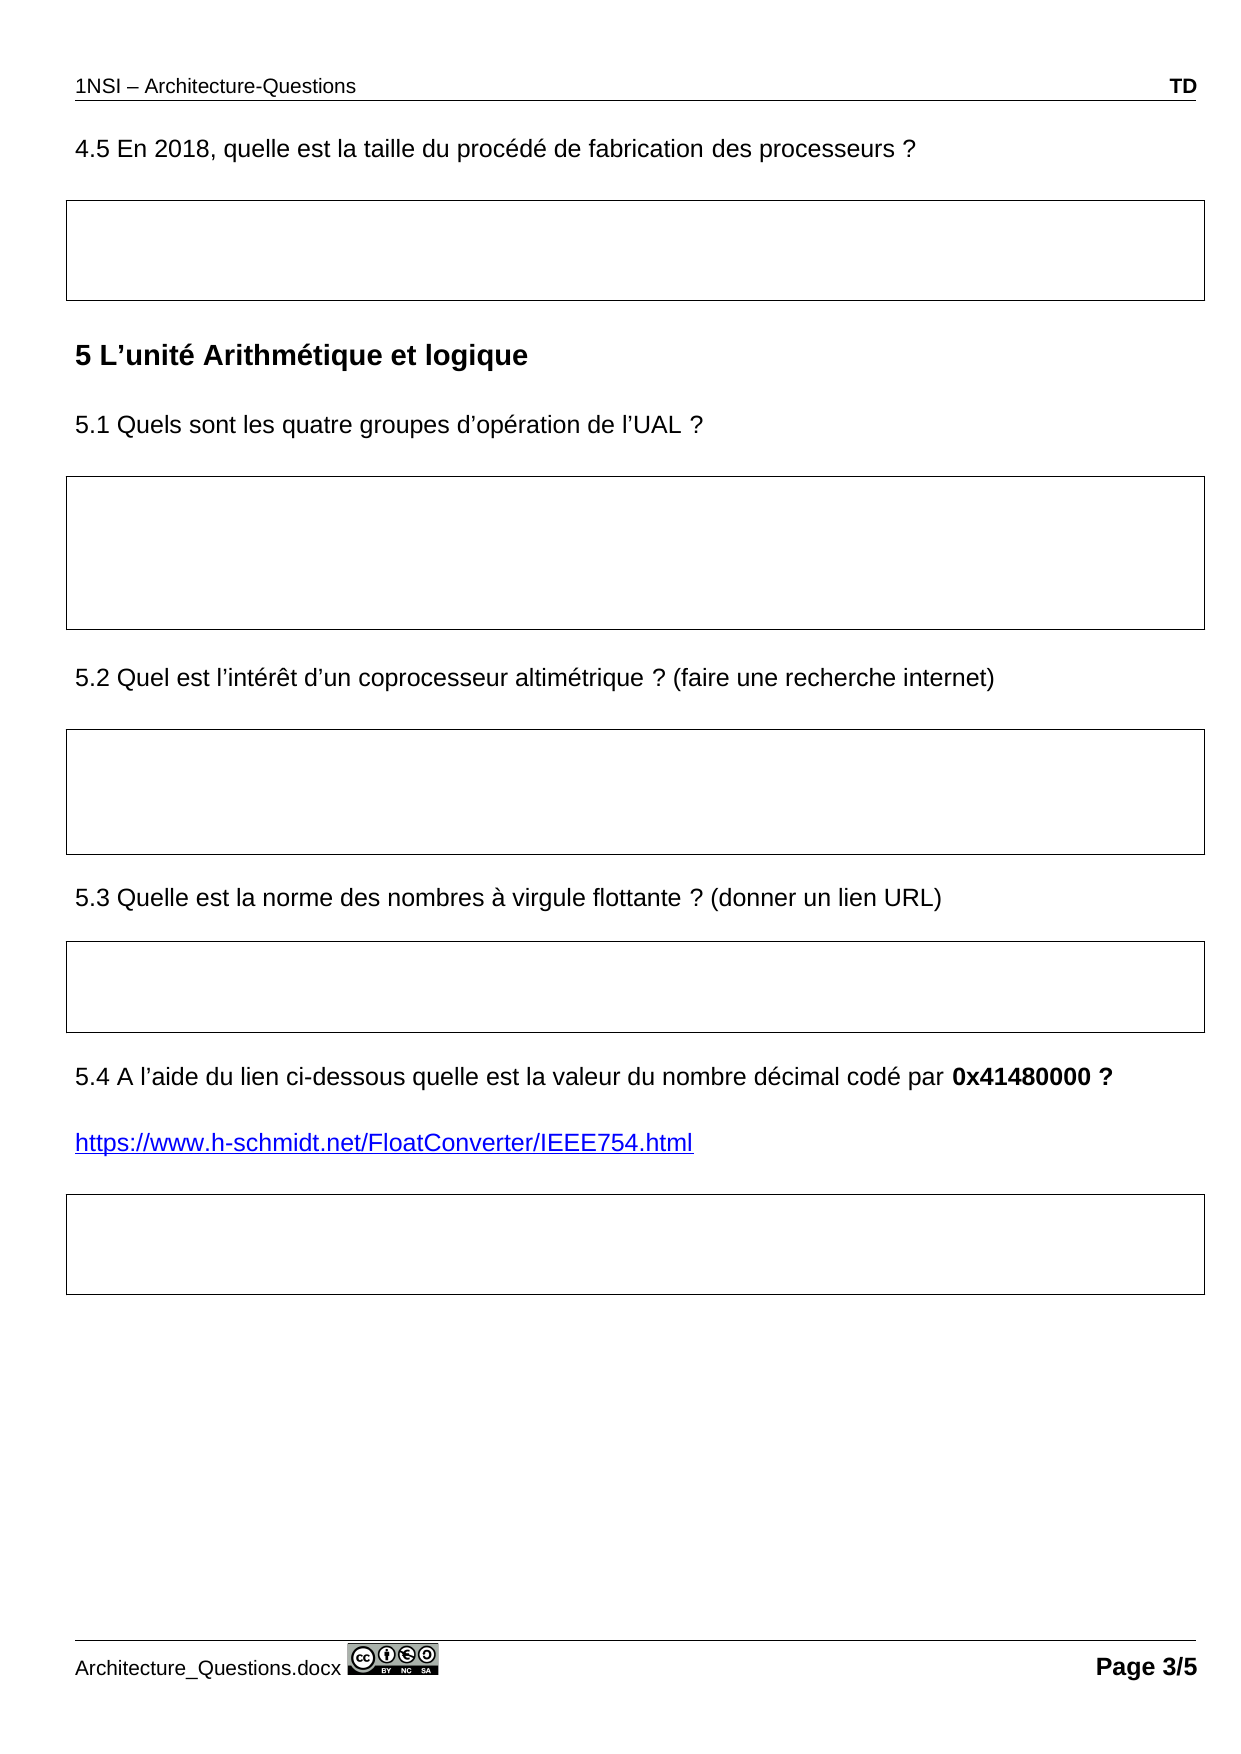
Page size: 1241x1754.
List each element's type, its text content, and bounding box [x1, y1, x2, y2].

text 5.1 Quels sont les quatre groupes d’opération de l’UAL ? [75, 410, 1196, 438]
text https://www.h-schmidt.net/FloatConverter/IEEE754.html [75, 1128, 1196, 1157]
text 4.5 En 2018, quelle est la taille du procédé de fabrication des processeurs ? [75, 134, 1196, 163]
text 5.2 Quel est l’intérêt d’un coprocesseur altimétrique ? (faire une recherche internet) [75, 663, 1196, 692]
picture [347, 1643, 439, 1675]
text 5.4 A l’aide du lien ci-dessous quelle est la valeur du nombre décimal codé par 0x41480000 ? [75, 1062, 1196, 1091]
text 5 L’unité Arithmétique et logique [75, 338, 1196, 372]
text 5.3 Quelle est la norme des nombres à virgule flottante ? (donner un lien URL) [75, 883, 1196, 912]
